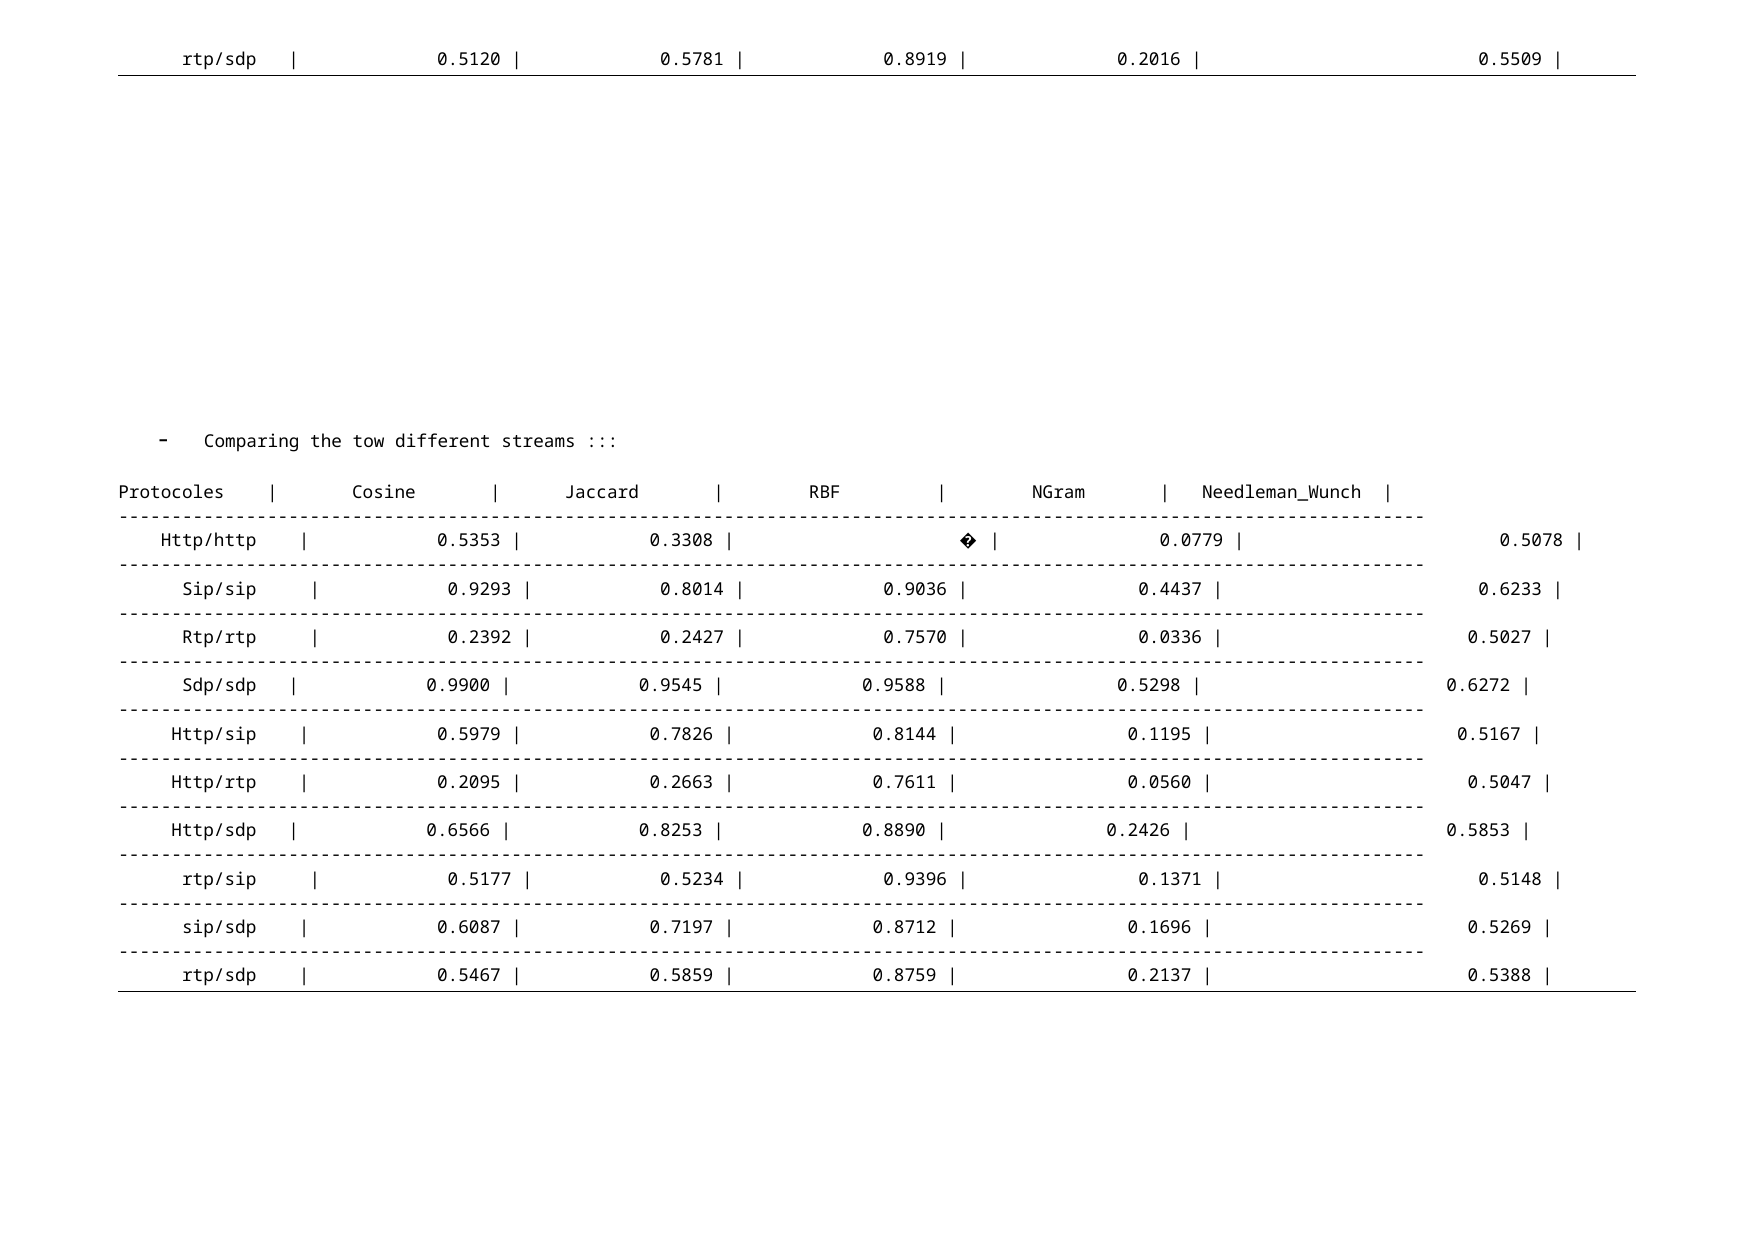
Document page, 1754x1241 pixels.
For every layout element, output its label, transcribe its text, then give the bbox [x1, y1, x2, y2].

text --------------------------------------------------------------------------------------------------------------------------- [118, 552, 1636, 576]
text --------------------------------------------------------------------------------------------------------------------------- [118, 503, 1636, 528]
text Protocoles | Cosine | Jaccard | RBF | NGram | Needleman_Wunch | [118, 479, 1636, 503]
text rtp/sip | 0.5177 | 0.5234 | 0.9396 | 0.1371 | 0.5148 | [118, 866, 1636, 890]
text --------------------------------------------------------------------------------------------------------------------------- [118, 697, 1636, 721]
text --------------------------------------------------------------------------------------------------------------------------- [118, 842, 1636, 866]
text --------------------------------------------------------------------------------------------------------------------------- [118, 793, 1636, 818]
text Http/rtp | 0.2095 | 0.2663 | 0.7611 | 0.0560 | 0.5047 | [118, 769, 1636, 793]
text Http/sdp | 0.6566 | 0.8253 | 0.8890 | 0.2426 | 0.5853 | [118, 818, 1636, 842]
list Comparing the tow different streams ::: [156, 421, 1636, 455]
text sip/sdp | 0.6087 | 0.7197 | 0.8712 | 0.1696 | 0.5269 | [118, 914, 1636, 938]
text Http/http | 0.5353 | 0.3308 | � | 0.0779 | 0.5078 | [118, 528, 1636, 552]
text Http/sip | 0.5979 | 0.7826 | 0.8144 | 0.1195 | 0.5167 | [118, 721, 1636, 745]
text --------------------------------------------------------------------------------------------------------------------------- [118, 938, 1636, 963]
text rtp/sdp | 0.5120 | 0.5781 | 0.8919 | 0.2016 | 0.5509 | [118, 47, 1636, 75]
text rtp/sdp | 0.5467 | 0.5859 | 0.8759 | 0.2137 | 0.5388 | [118, 963, 1636, 991]
text --------------------------------------------------------------------------------------------------------------------------- [118, 648, 1636, 673]
text Rtp/rtp | 0.2392 | 0.2427 | 0.7570 | 0.0336 | 0.5027 | [118, 624, 1636, 648]
text --------------------------------------------------------------------------------------------------------------------------- [118, 745, 1636, 769]
text Sip/sip | 0.9293 | 0.8014 | 0.9036 | 0.4437 | 0.6233 | [118, 576, 1636, 600]
text --------------------------------------------------------------------------------------------------------------------------- [118, 600, 1636, 624]
text --------------------------------------------------------------------------------------------------------------------------- [118, 890, 1636, 914]
text Sdp/sdp | 0.9900 | 0.9545 | 0.9588 | 0.5298 | 0.6272 | [118, 673, 1636, 697]
